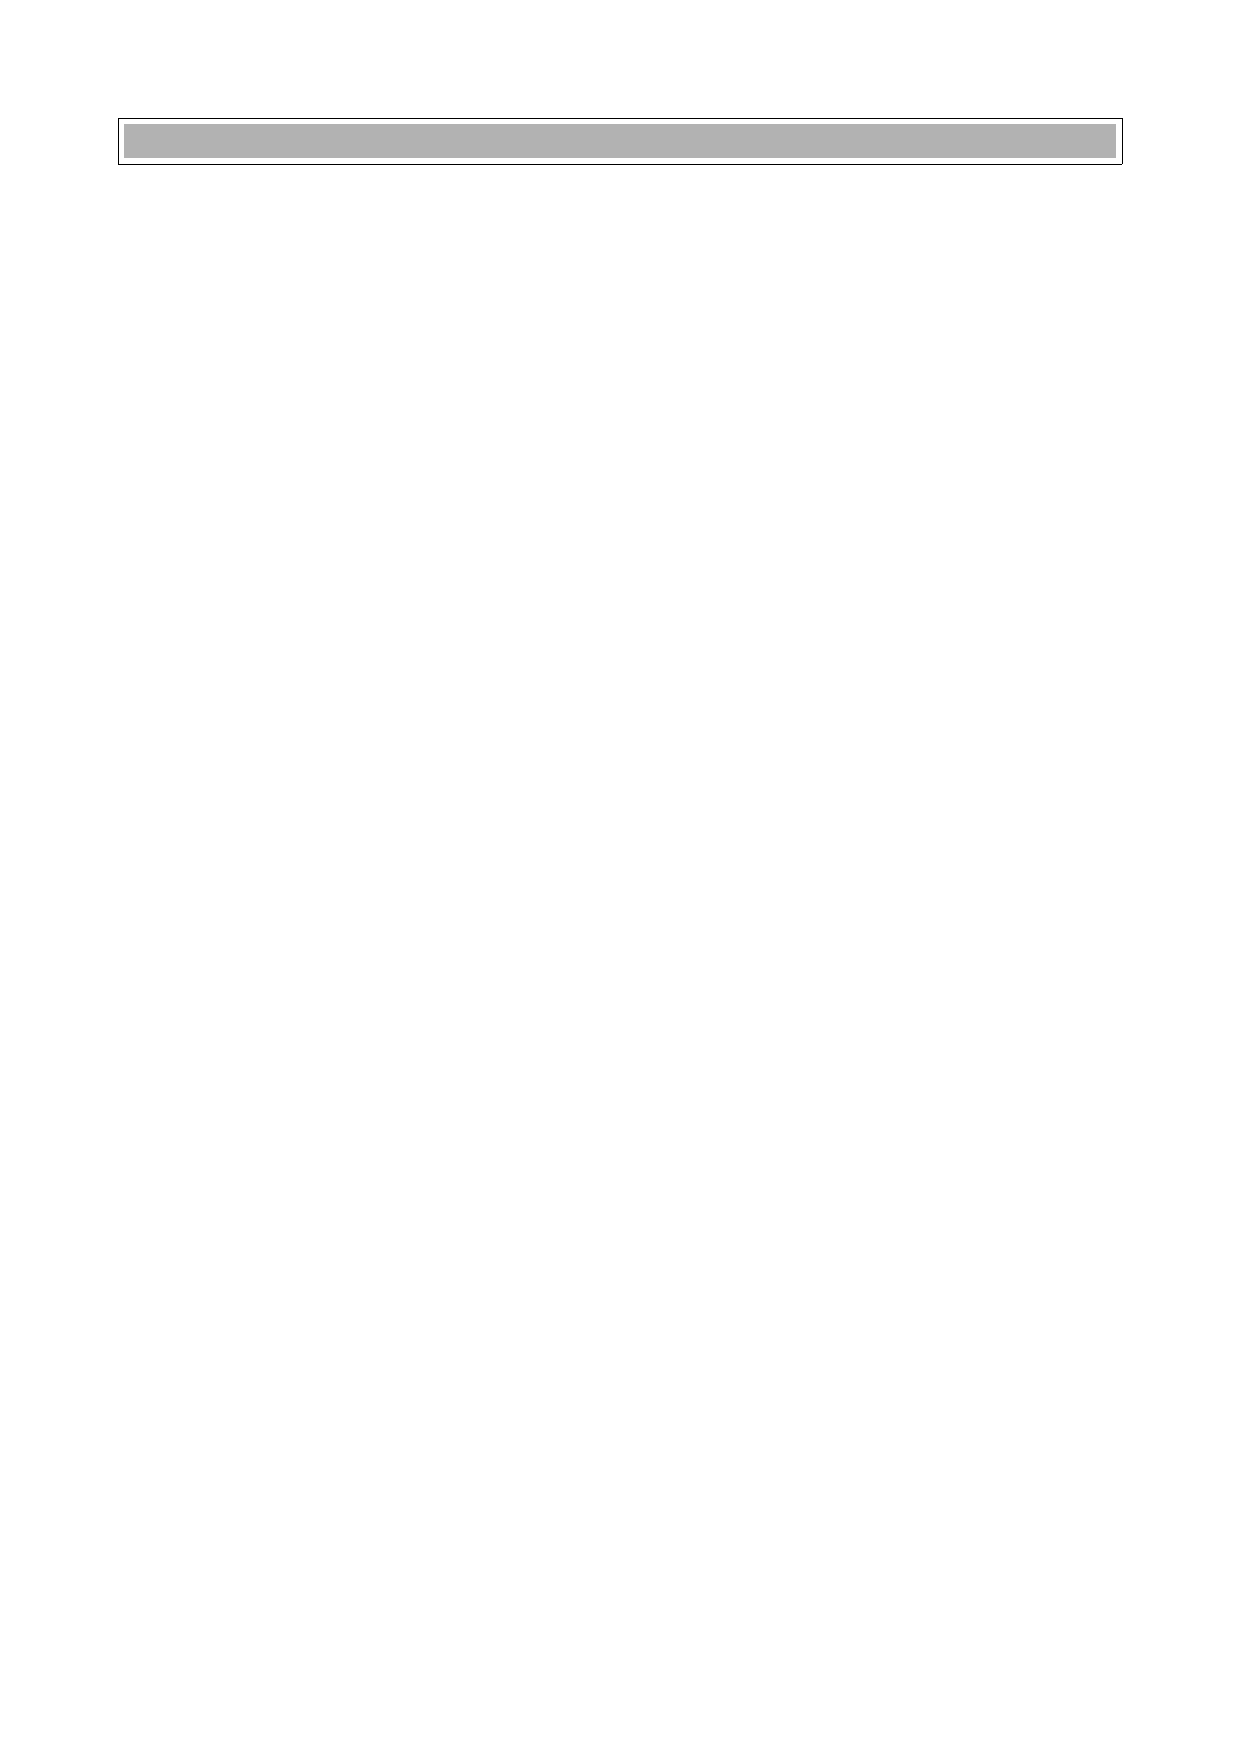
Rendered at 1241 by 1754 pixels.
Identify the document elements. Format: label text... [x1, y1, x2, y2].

table_cell Problèmes non résolues ou non évoqués : Le livreur pourrait-il cocher ses commandes effectués depuis un smartphone ? [119, 119, 1122, 164]
